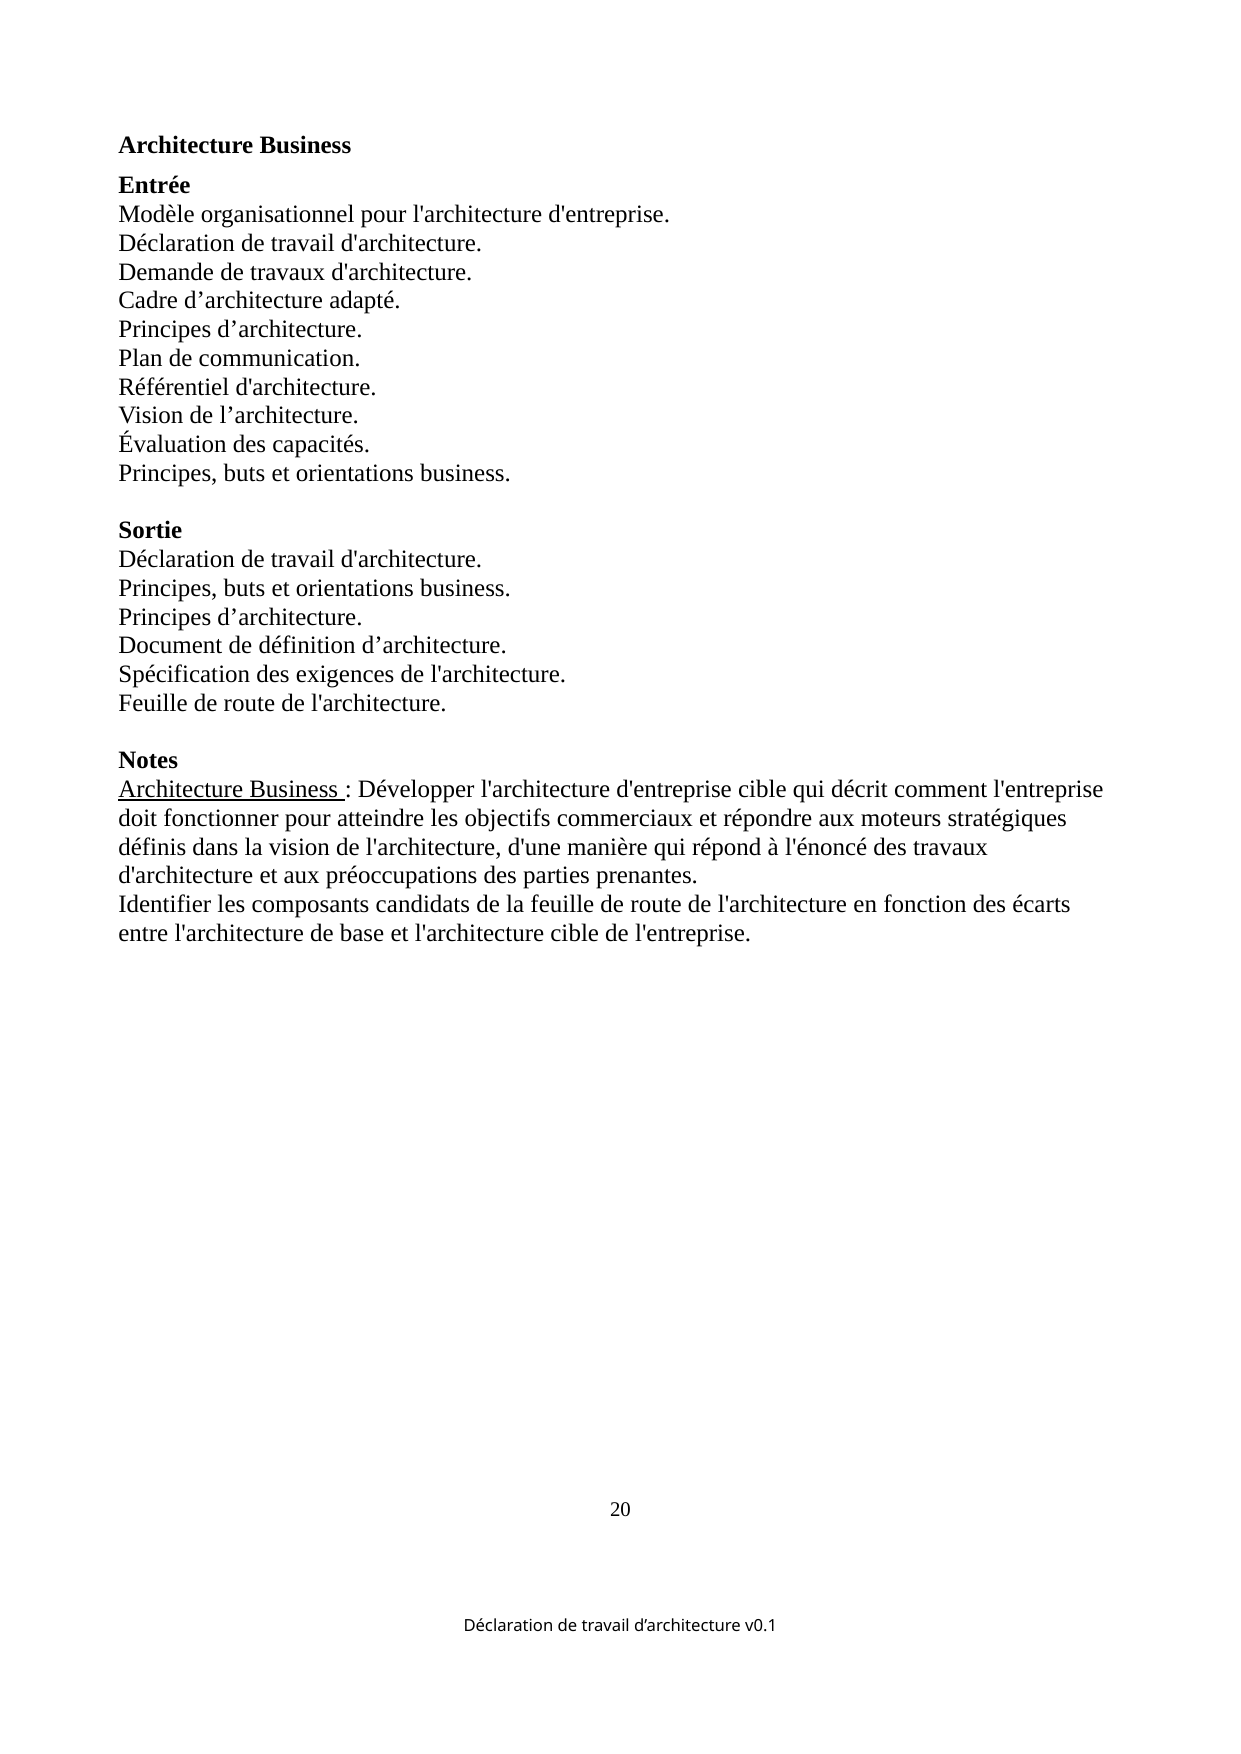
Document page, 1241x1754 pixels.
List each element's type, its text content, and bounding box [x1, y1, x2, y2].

text Référentiel d'architecture. [118, 372, 1122, 401]
text Modèle organisationnel pour l'architecture d'entreprise. [118, 199, 1122, 228]
text Architecture Business [118, 130, 1122, 159]
text Principes, buts et orientations business. [118, 458, 1122, 487]
text Plan de communication. [118, 343, 1122, 372]
text Document de définition d’architecture. [118, 631, 1122, 659]
text 17 [118, 1497, 1122, 1521]
text Principes d’architecture. [118, 602, 1122, 631]
text Vision de l’architecture. [118, 401, 1122, 429]
text Entrée [118, 171, 1122, 199]
text Principes, buts et orientations business. [118, 573, 1122, 602]
text Principes d’architecture. [118, 314, 1122, 343]
text Évaluation des capacités. [118, 429, 1122, 458]
text Cadre d’architecture adapté. [118, 286, 1122, 314]
text Déclaration de travail d'architecture. [118, 544, 1122, 573]
text Sortie [118, 516, 1122, 544]
text Feuille de route de l'architecture. [118, 688, 1122, 717]
text Architecture Business : Développer l'architecture d'entreprise cible qui décrit comment l'entreprise doit fonctionner pour atteindre les objectifs commerciaux et répondre aux moteurs stratégiques définis dans la vision de l'architecture, d'une manière qui répond à l'énoncé des travaux d'architecture et aux préoccupations des parties prenantes. [118, 774, 1122, 889]
text Déclaration de travail d'architecture. [118, 228, 1122, 257]
text Identifier les composants candidats de la feuille de route de l'architecture en fonction des écarts entre l'architecture de base et l'architecture cible de l'entreprise. [118, 889, 1122, 947]
text Demande de travaux d'architecture. [118, 257, 1122, 286]
text Notes [118, 746, 1122, 774]
text Spécification des exigences de l'architecture. [118, 659, 1122, 688]
